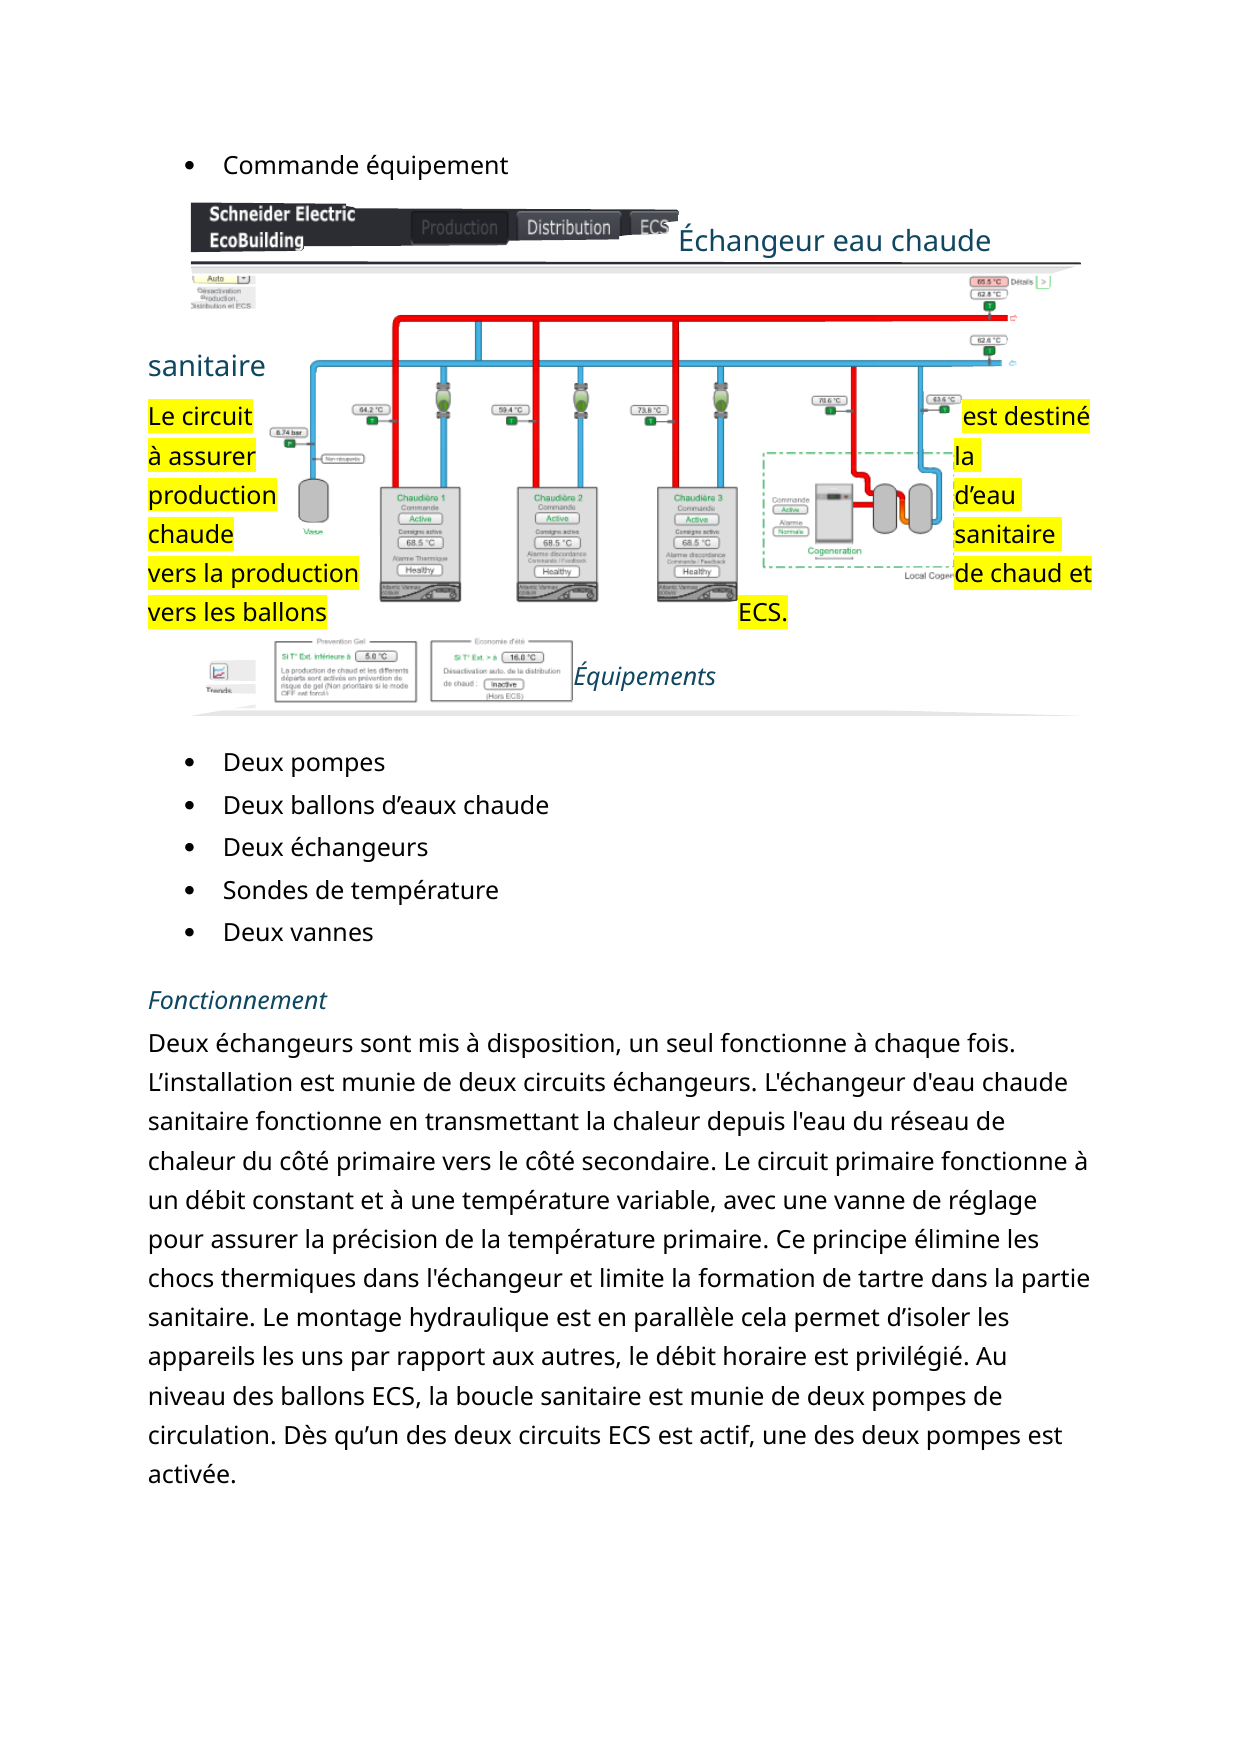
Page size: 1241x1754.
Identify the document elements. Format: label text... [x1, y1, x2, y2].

list Deux ballons d’eaux chaude [185, 787, 1093, 821]
list Deux pompes [185, 702, 1093, 779]
text Le circuit est destiné à assurer la production d’eau chaude sanitaire vers la production de chaud et vers les ballons ECS. [568, 399, 1093, 629]
list Commande équipement [185, 148, 1093, 182]
text Le circuit est destiné à assurer la production d’eau chaude sanitaire vers la production de chaud et vers les ballons ECS. [148, 399, 379, 629]
list Deux échangeurs [185, 830, 1093, 864]
list Deux vannes [185, 915, 1093, 949]
subtitle Fonctionnement [148, 982, 1093, 1016]
list Sondes de température [185, 872, 1093, 906]
subtitle Échangeur eau chaude sanitaire [148, 220, 1093, 385]
subtitle [148, 659, 273, 693]
text Deux échangeurs sont mis à disposition, un seul fonctionne à chaque fois. L’installation est munie de deux circuits échangeurs. L'échangeur d'eau chaude sanitaire fonctionne en transmettant la chaleur depuis l'eau du réseau de chaleur du côté primaire vers le côté secondaire. Le circuit primaire fonctionne à un débit constant et à une température variable, avec une vanne de réglage pour assurer la précision de la température primaire. Ce principe élimine les chocs thermiques dans l'échangeur et limite la formation de tartre dans la partie sanitaire. Le montage hydraulique est en parallèle cela permet d’isoler les appareils les uns par rapport aux autres, le débit horaire est privilégié. Au niveau des ballons ECS, la boucle sanitaire est munie de deux pompes de circulation. Dès qu’un des deux circuits ECS est actif, une des deux pompes est activée. [148, 1026, 1093, 1491]
subtitle Équipements [574, 659, 1093, 693]
